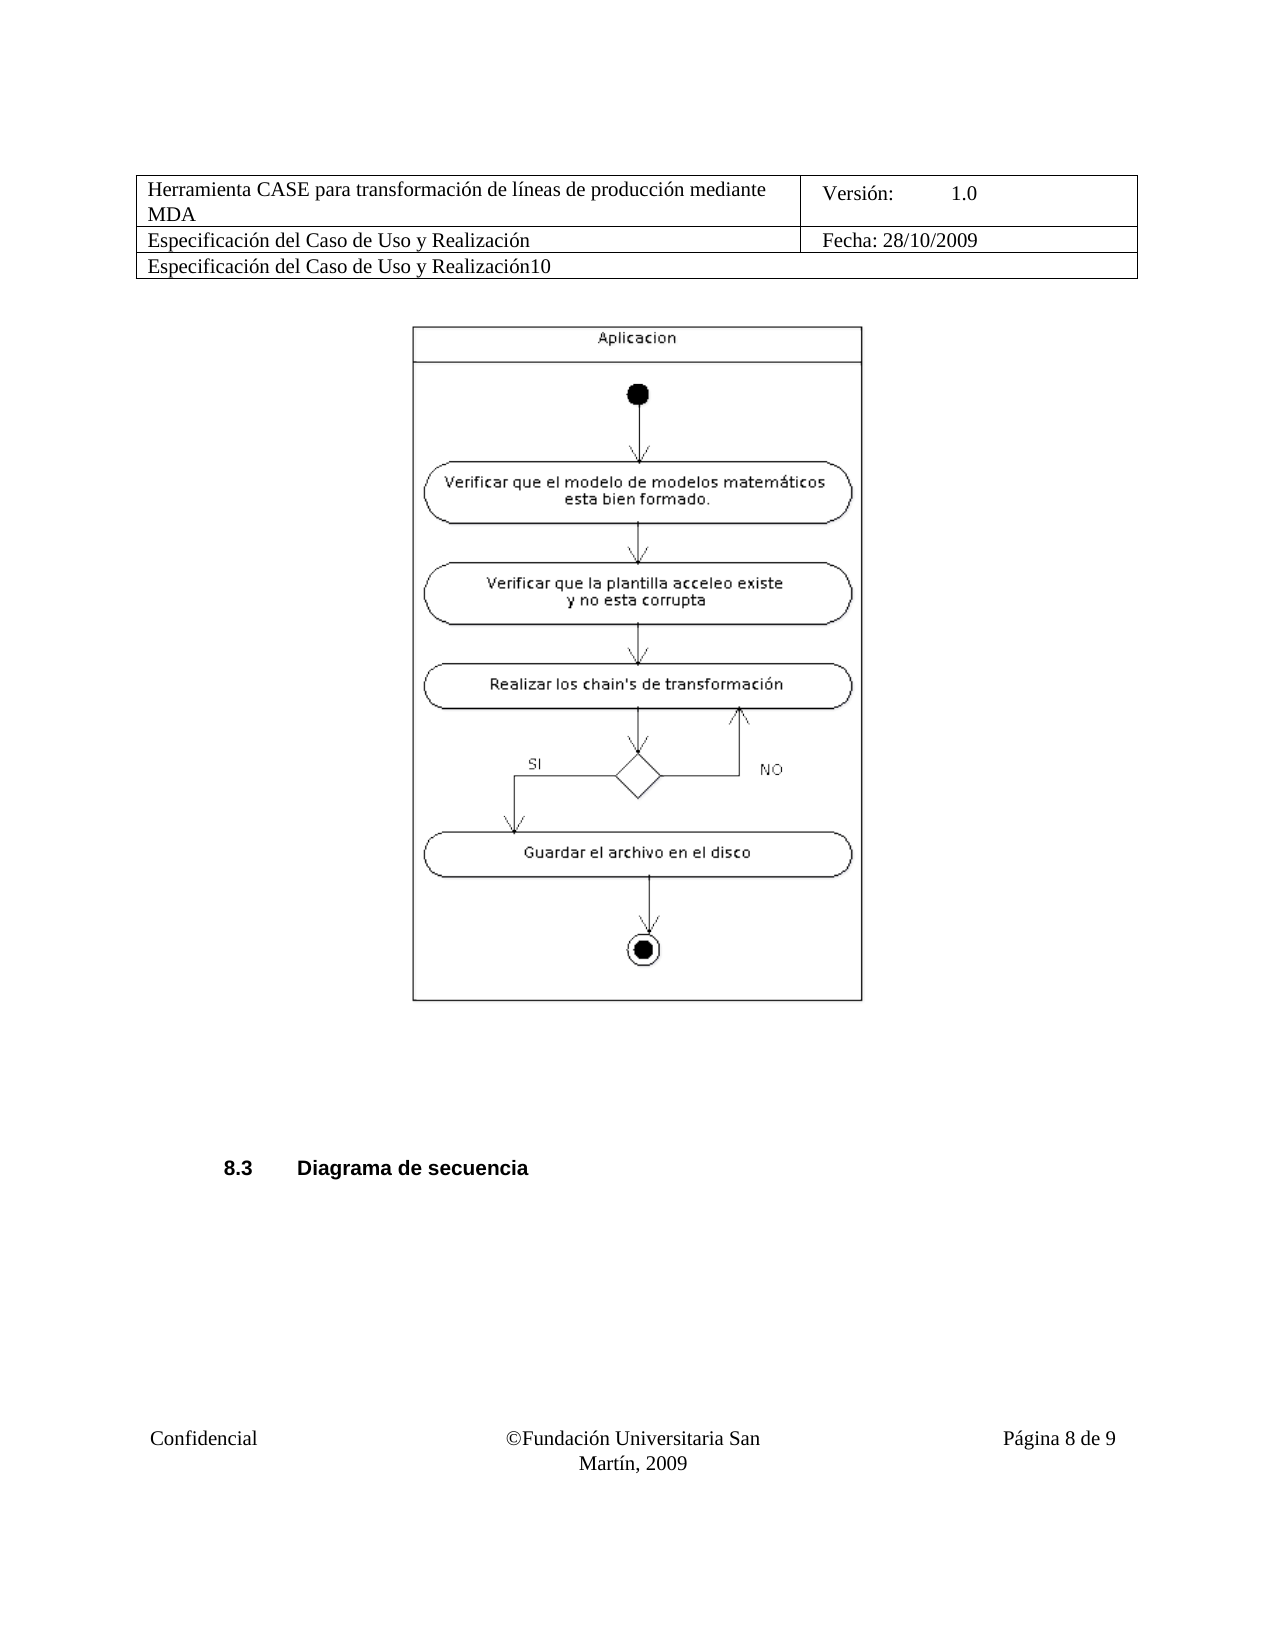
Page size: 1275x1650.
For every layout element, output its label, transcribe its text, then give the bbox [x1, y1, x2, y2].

picture [346, 304, 930, 1112]
subtitle Diagrama de secuencia [224, 1154, 1125, 1179]
